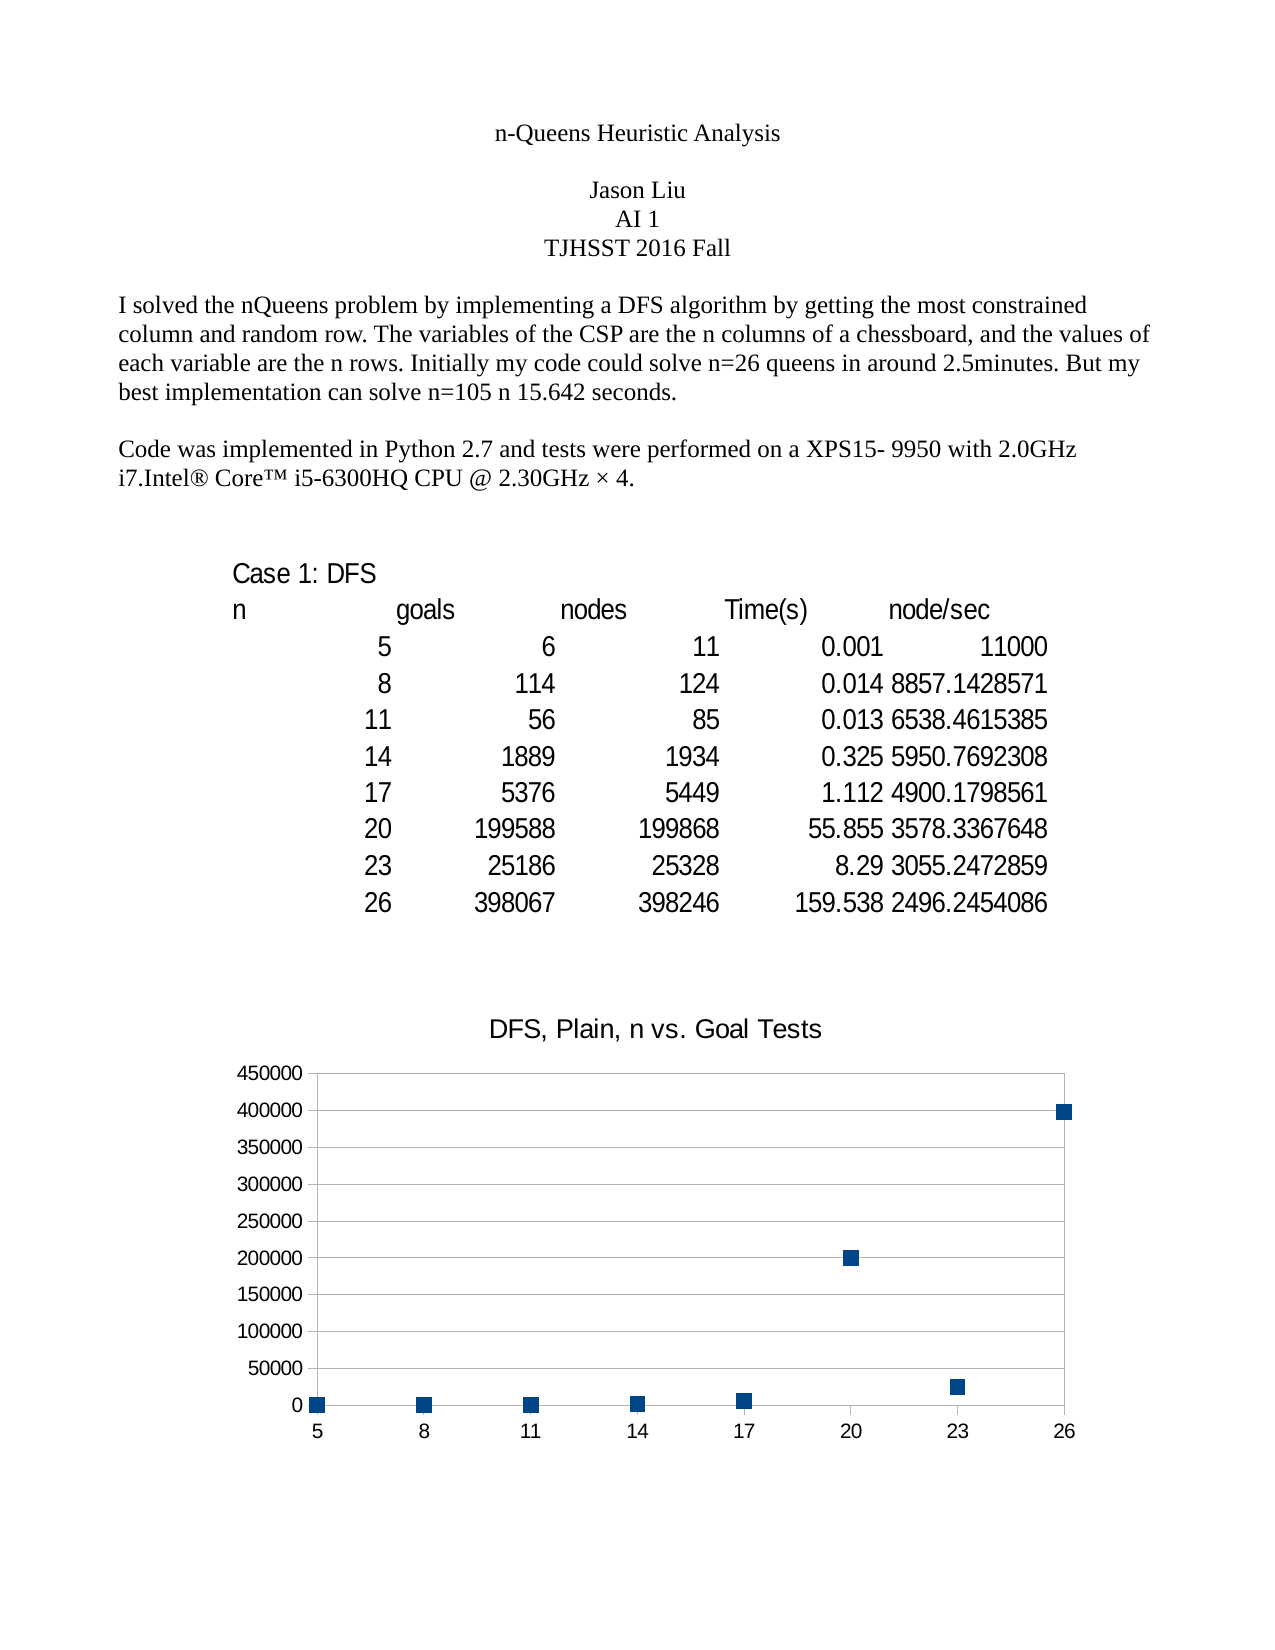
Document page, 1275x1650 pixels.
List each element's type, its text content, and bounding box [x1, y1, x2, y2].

text TJHSST 2016 Fall [118, 233, 1157, 262]
text Jason Liu [118, 176, 1157, 204]
text n-Queens Heuristic Analysis [118, 118, 1157, 147]
text AI 1 [118, 204, 1157, 233]
text Code was implemented in Python 2.7 and tests were performed on a XPS15- 9950 with 2.0GHz i7.Intel® Core™ i5-6300HQ CPU @ 2.30GHz × 4. [118, 434, 1157, 492]
text I solved the nQueens problem by implementing a DFS algorithm by getting the most constrained column and random row. The variables of the CSP are the n columns of a chessboard, and the values of each variable are the n rows. Initially my code could solve n=26 queens in around 2.5minutes. But my best implementation can solve n=105 n 15.642 seconds. [118, 291, 1157, 406]
